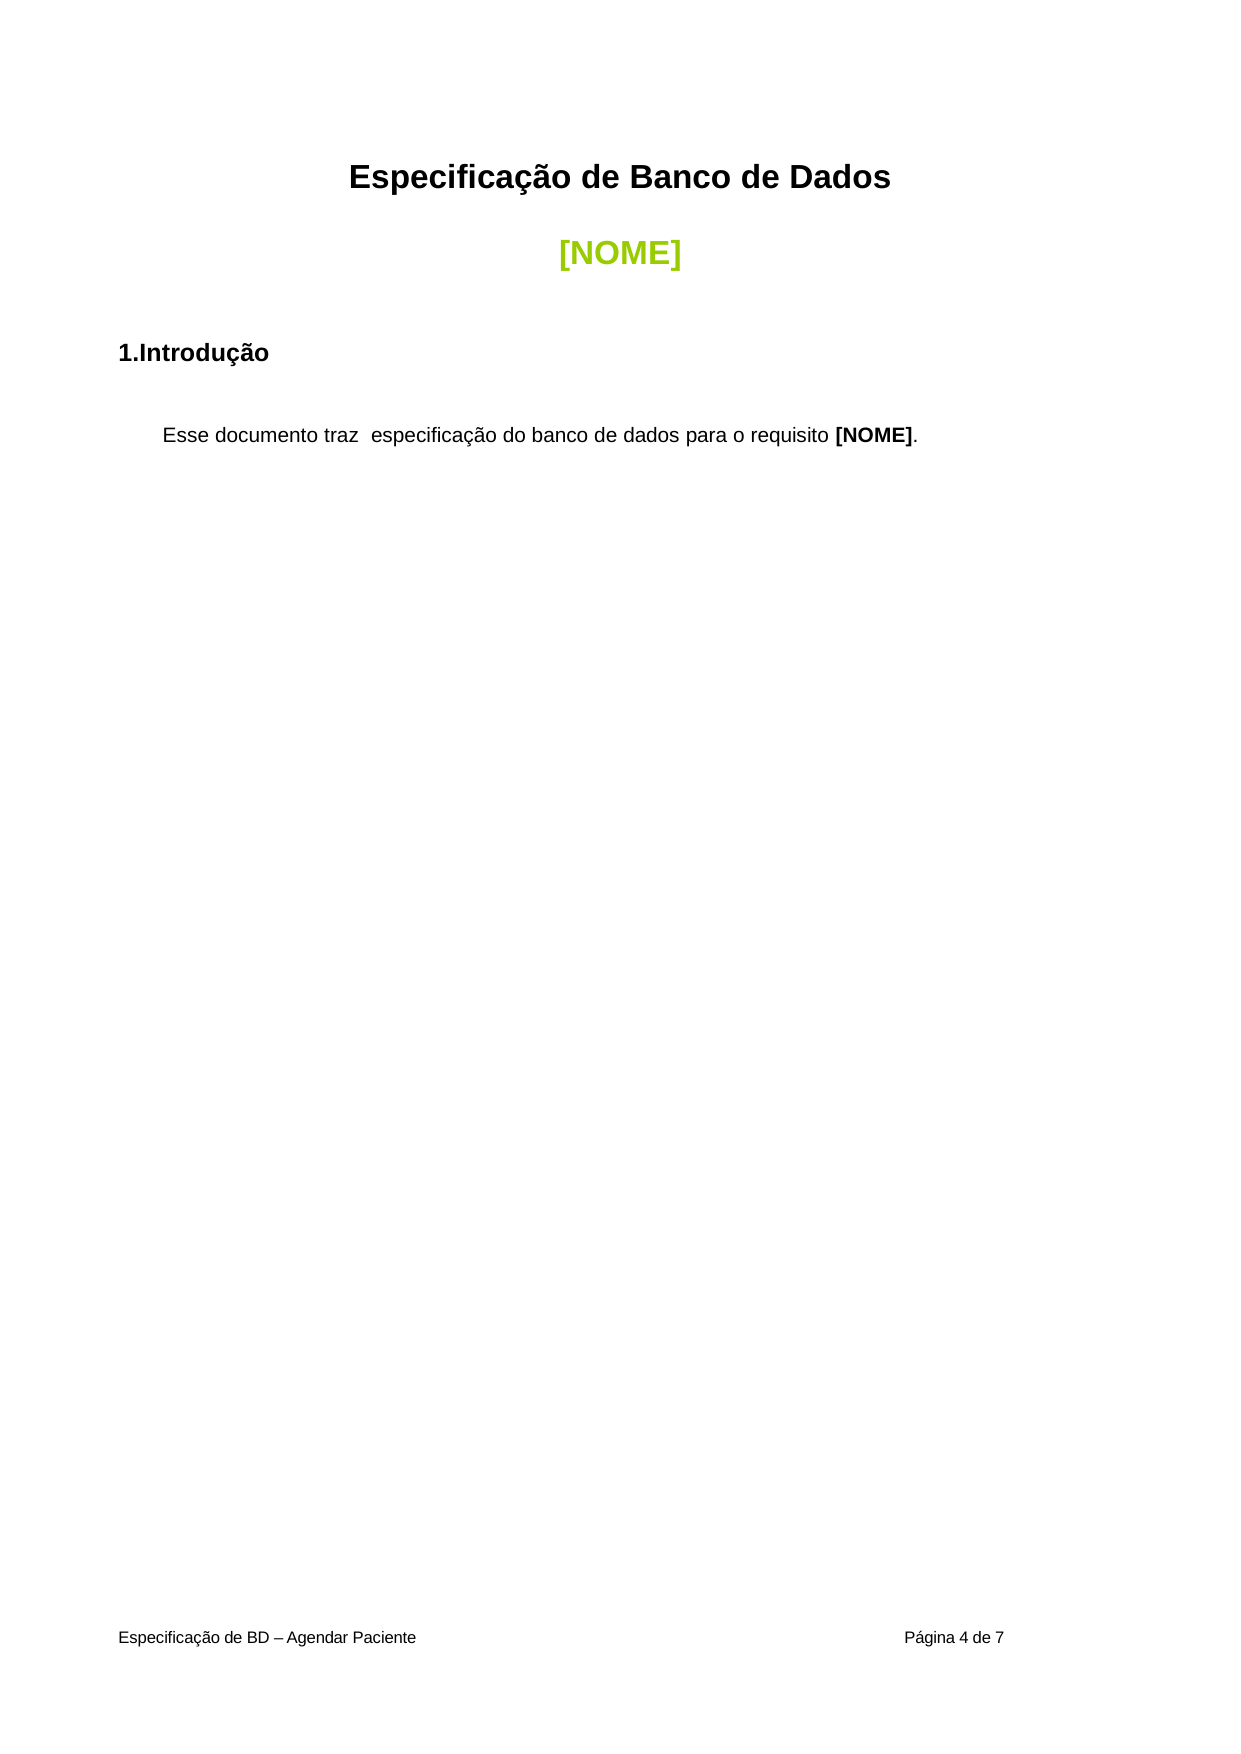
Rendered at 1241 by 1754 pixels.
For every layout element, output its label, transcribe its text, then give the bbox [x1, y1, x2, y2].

title Especificação de Banco de Dados [118, 157, 1122, 196]
title [NOME] [118, 233, 1122, 272]
text Esse documento traz especificação do banco de dados para o requisito [NOME]. [118, 422, 1122, 447]
subtitle Introdução [118, 338, 1122, 367]
